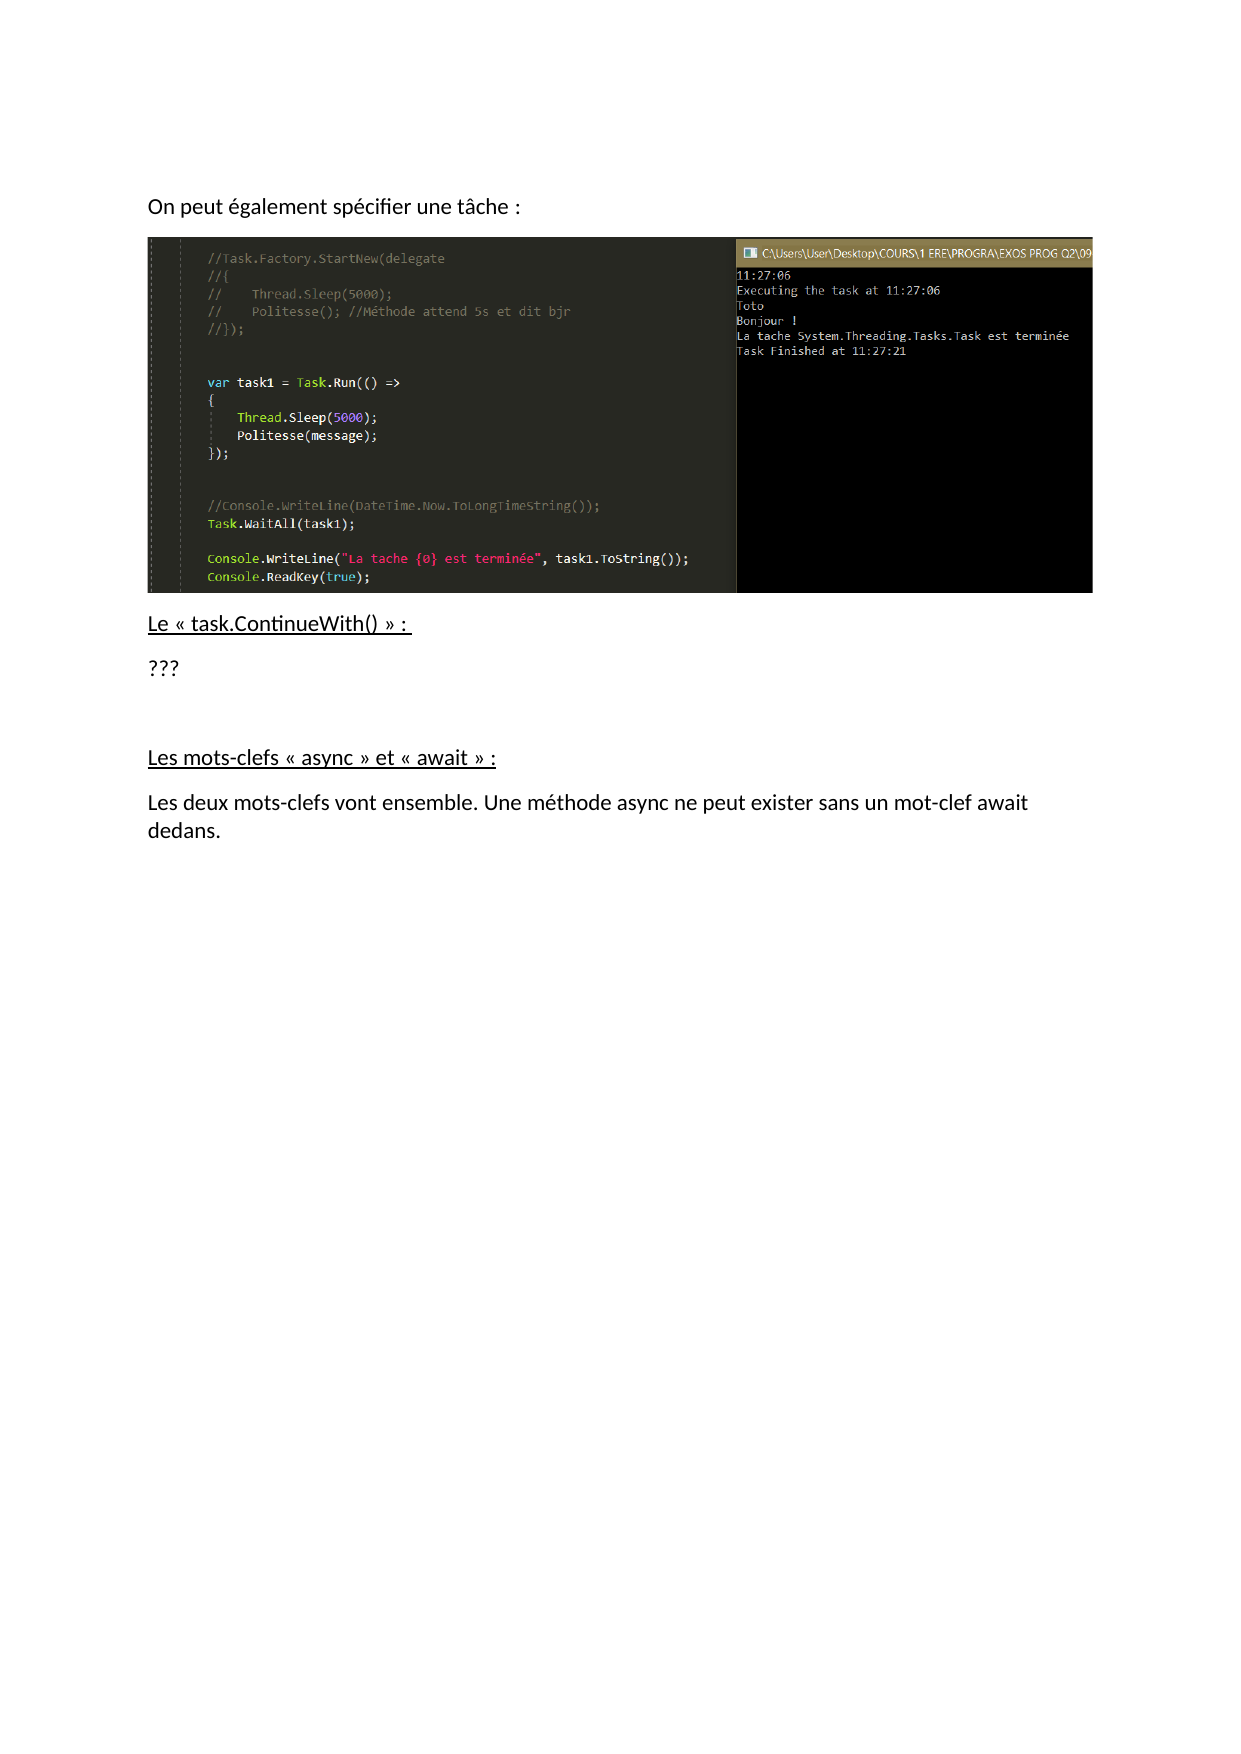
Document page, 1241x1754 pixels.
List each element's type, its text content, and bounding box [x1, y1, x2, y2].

text On peut également spécifier une tâche : [148, 192, 1093, 220]
text Le « task.ContinueWith() » : [148, 609, 1093, 637]
text Les deux mots-clefs vont ensemble. Une méthode async ne peut exister sans un mot-clef await dedans. [148, 788, 1093, 844]
text ??? [148, 654, 1093, 682]
text Les mots-clefs « async » et « await » : [148, 743, 1093, 771]
